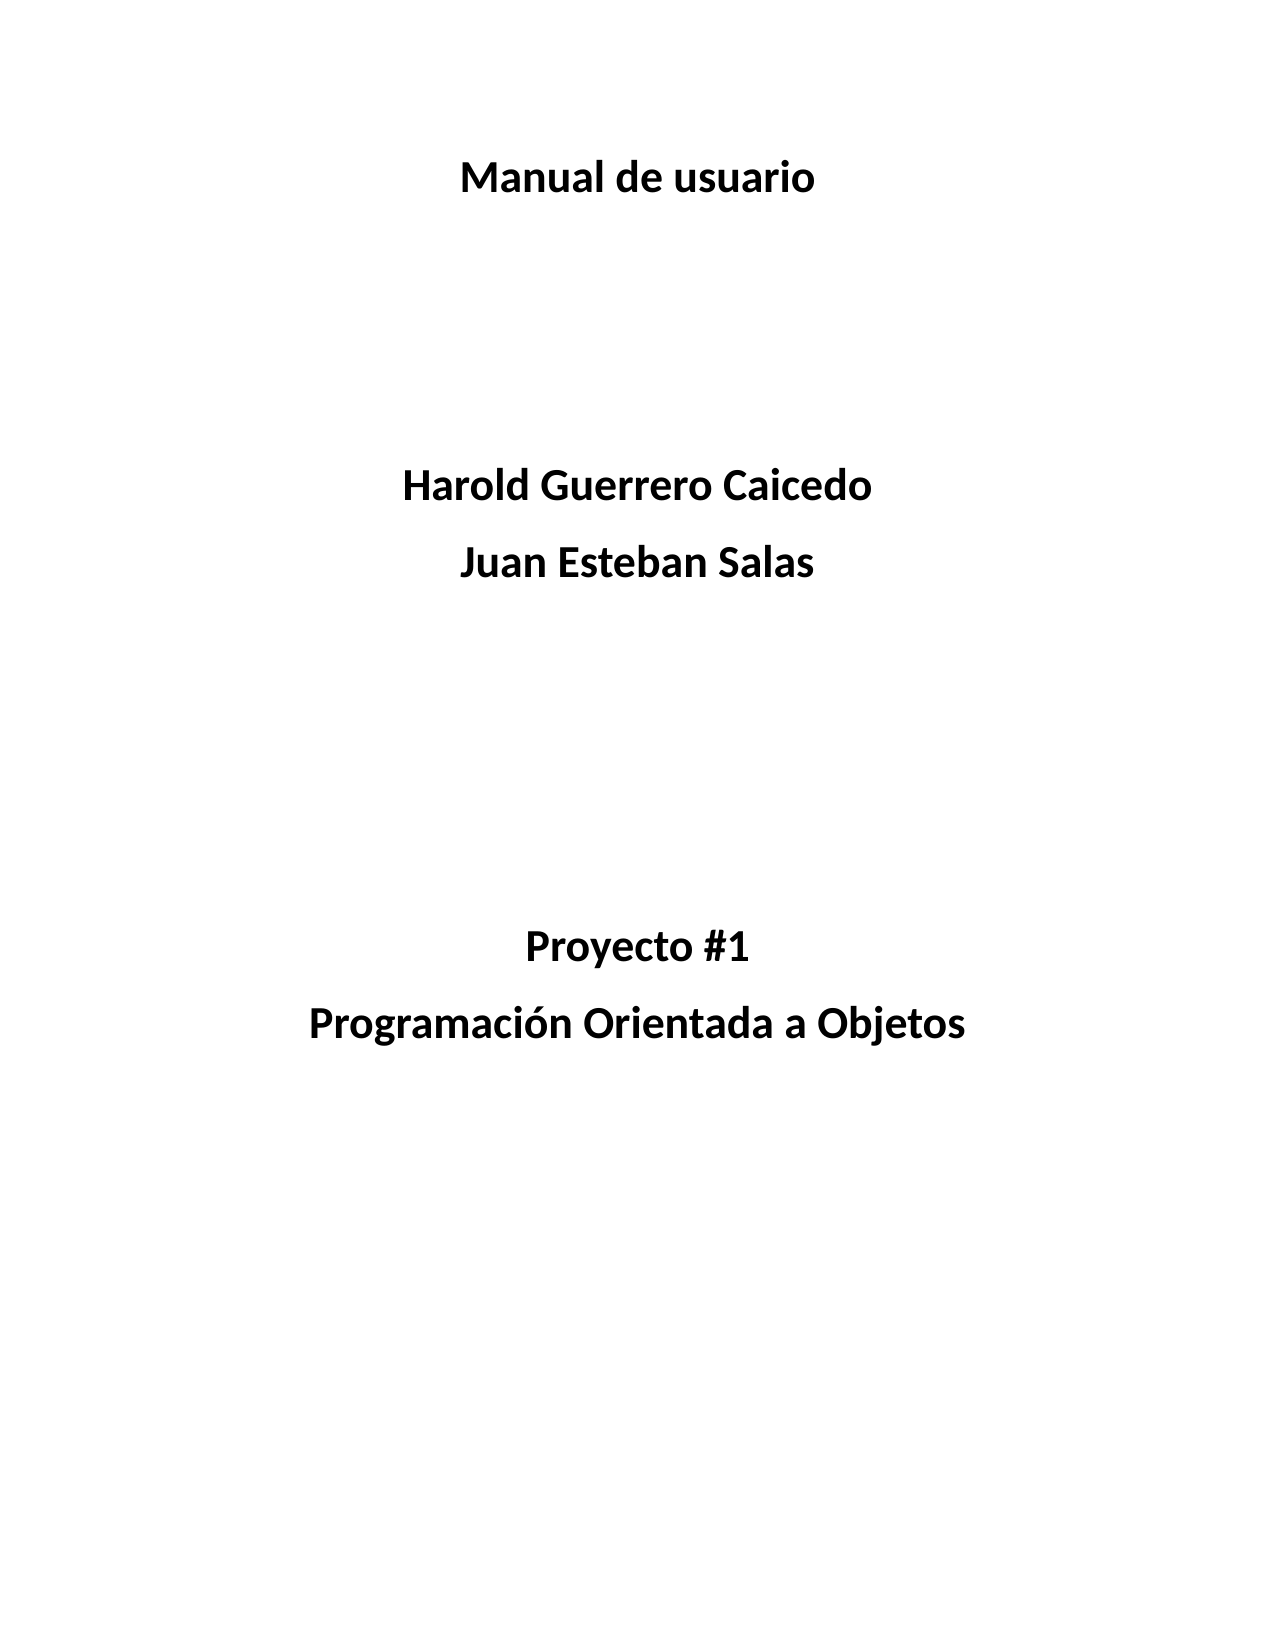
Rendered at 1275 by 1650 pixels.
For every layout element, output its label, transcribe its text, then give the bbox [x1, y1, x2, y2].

text Programación Orientada a Objetos [177, 994, 1098, 1050]
text Juan Esteban Salas [177, 532, 1098, 588]
text Manual de usuario [177, 148, 1098, 203]
text Proyecto #1 [177, 917, 1098, 973]
text Harold Guerrero Caicedo [177, 456, 1098, 511]
